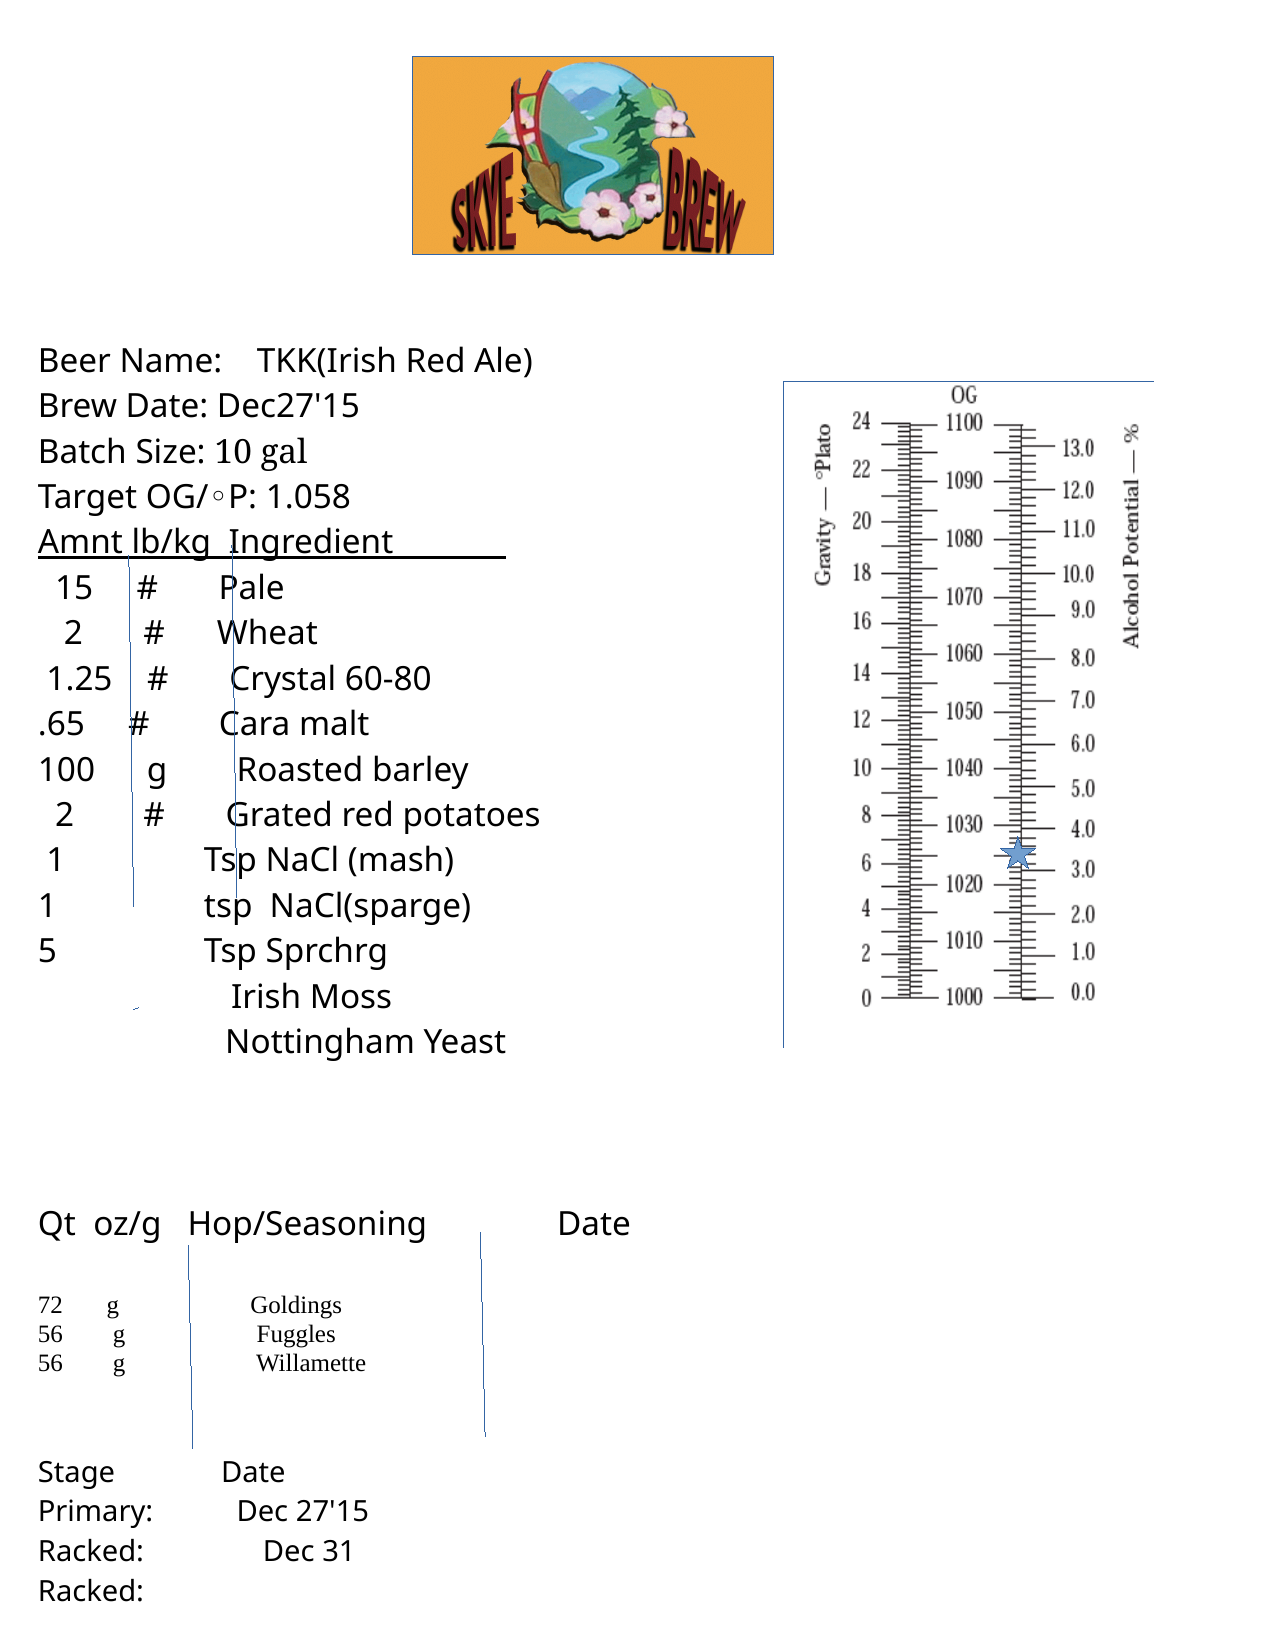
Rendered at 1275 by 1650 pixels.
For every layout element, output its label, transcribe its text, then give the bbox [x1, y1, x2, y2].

text 100 [38, 745, 131, 791]
text [1154, 473, 1237, 518]
text Beer Name: TKK(Irish Red Ale) [38, 337, 1237, 382]
text Qt oz/g Hop/Seasoning Date [38, 1199, 1237, 1245]
text 56 g Fuggles [38, 1319, 1237, 1348]
text [1154, 836, 1237, 882]
text .65 # Cara malt [235, 700, 783, 745]
text g Roasted barley [132, 745, 783, 791]
text Primary: Dec 27'15 [38, 1491, 1237, 1530]
text Brew Date: Dec27'15 [38, 382, 783, 427]
text 1 tsp NaCl(sparge) [38, 882, 783, 927]
text 1.25 [38, 654, 130, 700]
text 72 g [38, 1290, 189, 1319]
text Irish Moss [38, 972, 783, 1018]
text [1154, 745, 1237, 791]
text 2 # Grated red potatoes [1154, 791, 1237, 836]
text .65 # Cara malt [1154, 700, 1237, 745]
text [1154, 882, 1237, 927]
text Batch Size: 10 gal [38, 427, 783, 473]
text 15 # Pale [233, 564, 783, 609]
text [484, 1348, 1237, 1377]
text [1154, 654, 1237, 700]
text 2 # Wheat [38, 609, 233, 654]
text [1154, 518, 1237, 564]
text 2 # Wheat [233, 609, 783, 654]
text Racked: [38, 1570, 1237, 1609]
text [1154, 382, 1237, 427]
text Stage Date [38, 1405, 1237, 1491]
text [1154, 427, 1237, 473]
text 2 # Wheat [1154, 609, 1237, 654]
text [1154, 972, 1237, 1018]
text Racked: Dec 31 [38, 1530, 1237, 1570]
text [1154, 927, 1237, 972]
text 5 Tsp Sprchrg [38, 927, 783, 972]
text 2 # Grated red potatoes [236, 791, 783, 836]
text 15 # Pale [1154, 564, 1237, 609]
text 2 # Grated red potatoes [38, 791, 235, 836]
text 1 Tsp NaCl (mash) [38, 836, 783, 882]
text 56 g Willamette [38, 1348, 483, 1377]
text .65 # Cara malt [38, 700, 234, 745]
text Amnt lb/kg Ingredient [38, 518, 783, 564]
text # Crystal 60-80 [131, 654, 783, 700]
text 15 # Pale [38, 564, 232, 609]
text Goldings [190, 1290, 1237, 1319]
text Target OG/◦P: 1.058 [38, 473, 783, 518]
text Nottingham Yeast [38, 1018, 1237, 1063]
